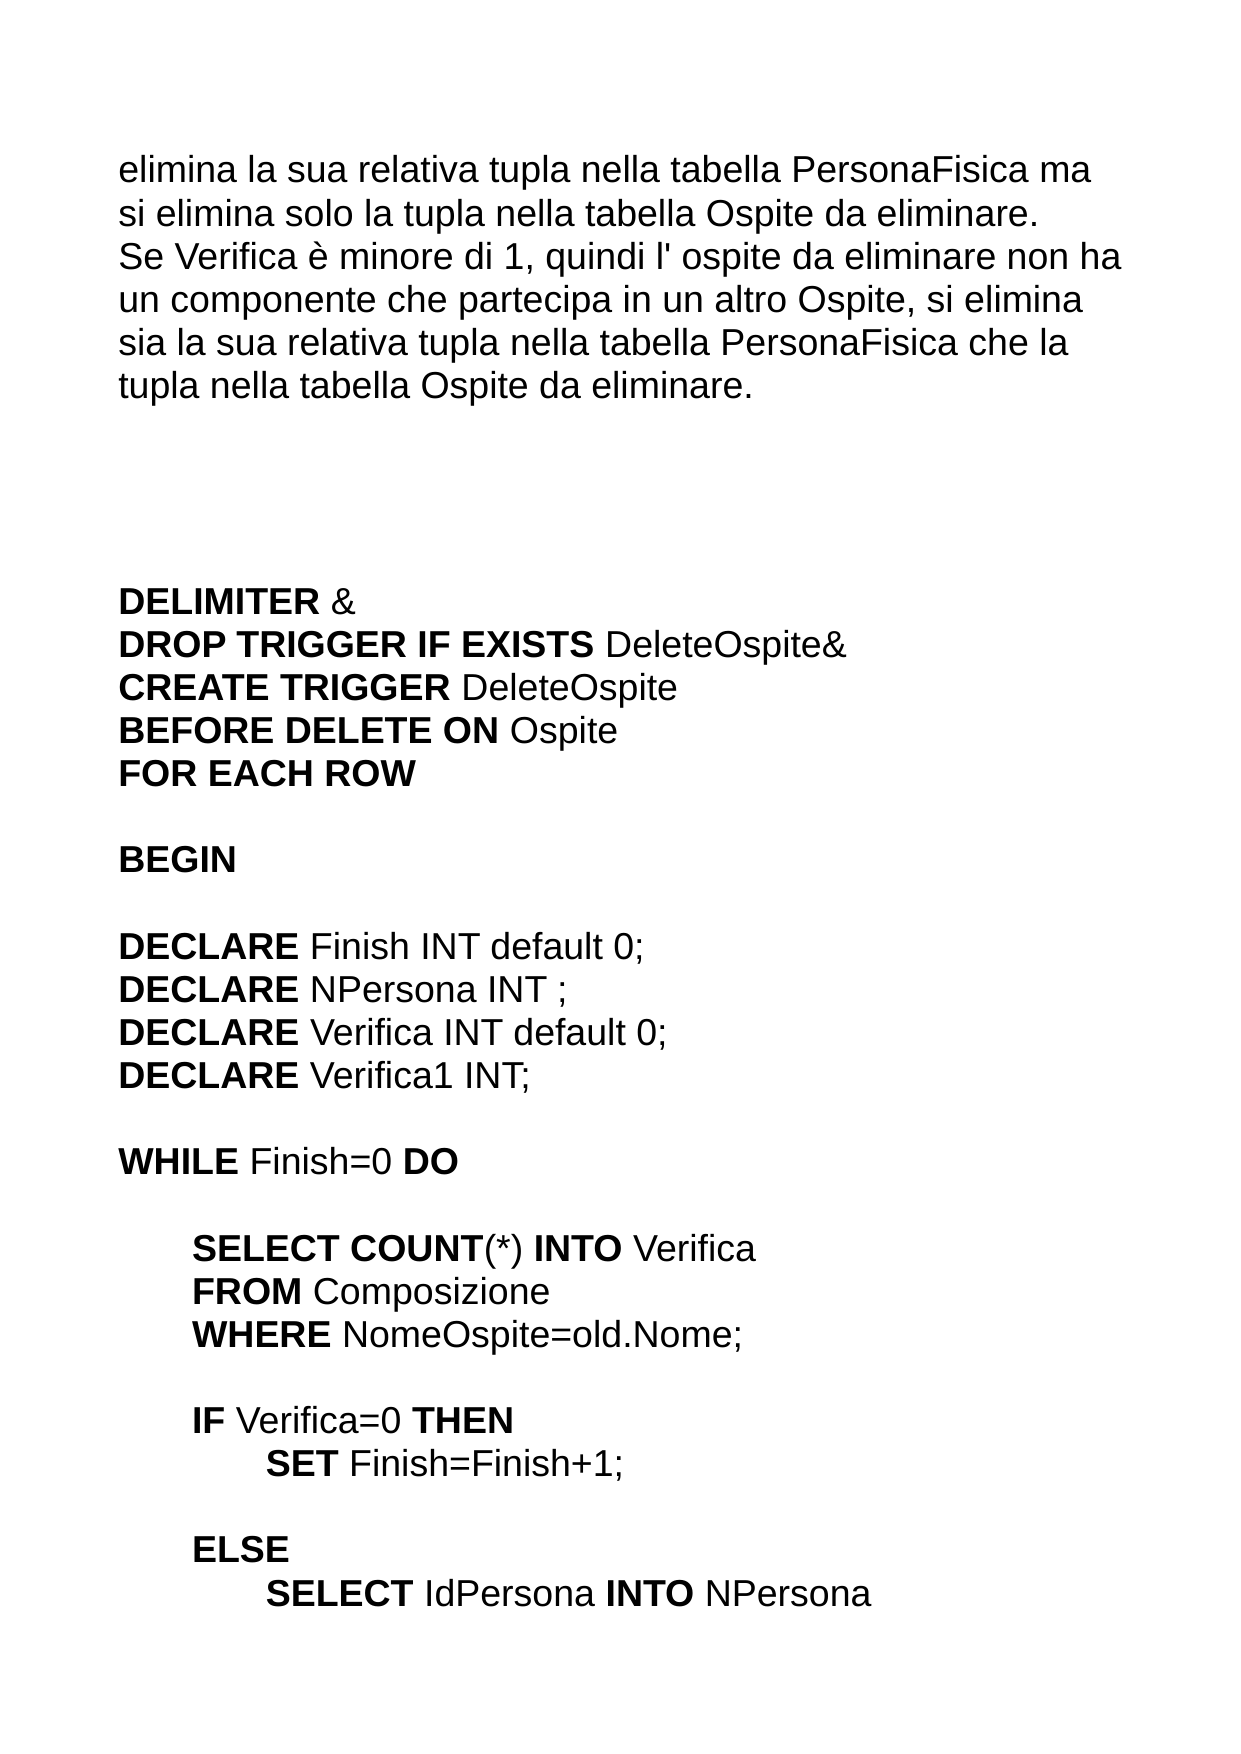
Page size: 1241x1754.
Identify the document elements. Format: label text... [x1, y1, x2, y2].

text DECLARE NPersona INT ; [118, 967, 1122, 1010]
text SELECT COUNT(*) INTO Verifica [118, 1226, 1122, 1269]
text DROP TRIGGER IF EXISTS DeleteOspite& [118, 622, 1122, 665]
text DECLARE Verifica INT default 0; [118, 1010, 1122, 1053]
text FOR EACH ROW [118, 751, 1122, 794]
text SET Finish=Finish+1; [118, 1441, 1122, 1484]
text IF Verifica=0 THEN [118, 1398, 1122, 1441]
text Se Verifica è minore di 1, quindi l' ospite da eliminare non ha un componente che partecipa in un altro Ospite, si elimina sia la sua relativa tupla nella tabella PersonaFisica che la tupla nella tabella Ospite da eliminare. [118, 234, 1122, 406]
text CREATE TRIGGER DeleteOspite [118, 665, 1122, 708]
text elimina la sua relativa tupla nella tabella PersonaFisica ma si elimina solo la tupla nella tabella Ospite da eliminare. [118, 148, 1122, 234]
text FROM Composizione [118, 1269, 1122, 1312]
text ELSE [118, 1528, 1122, 1571]
text DECLARE Verifica1 INT; [118, 1053, 1122, 1096]
text SELECT IdPersona INTO NPersona [118, 1571, 1122, 1614]
text BEGIN [118, 838, 1122, 881]
text WHERE NomeOspite=old.Nome; [118, 1312, 1122, 1355]
text DELIMITER & [118, 579, 1122, 622]
text WHILE Finish=0 DO [118, 1139, 1122, 1183]
text DECLARE Finish INT default 0; [118, 924, 1122, 967]
text BEFORE DELETE ON Ospite [118, 708, 1122, 751]
